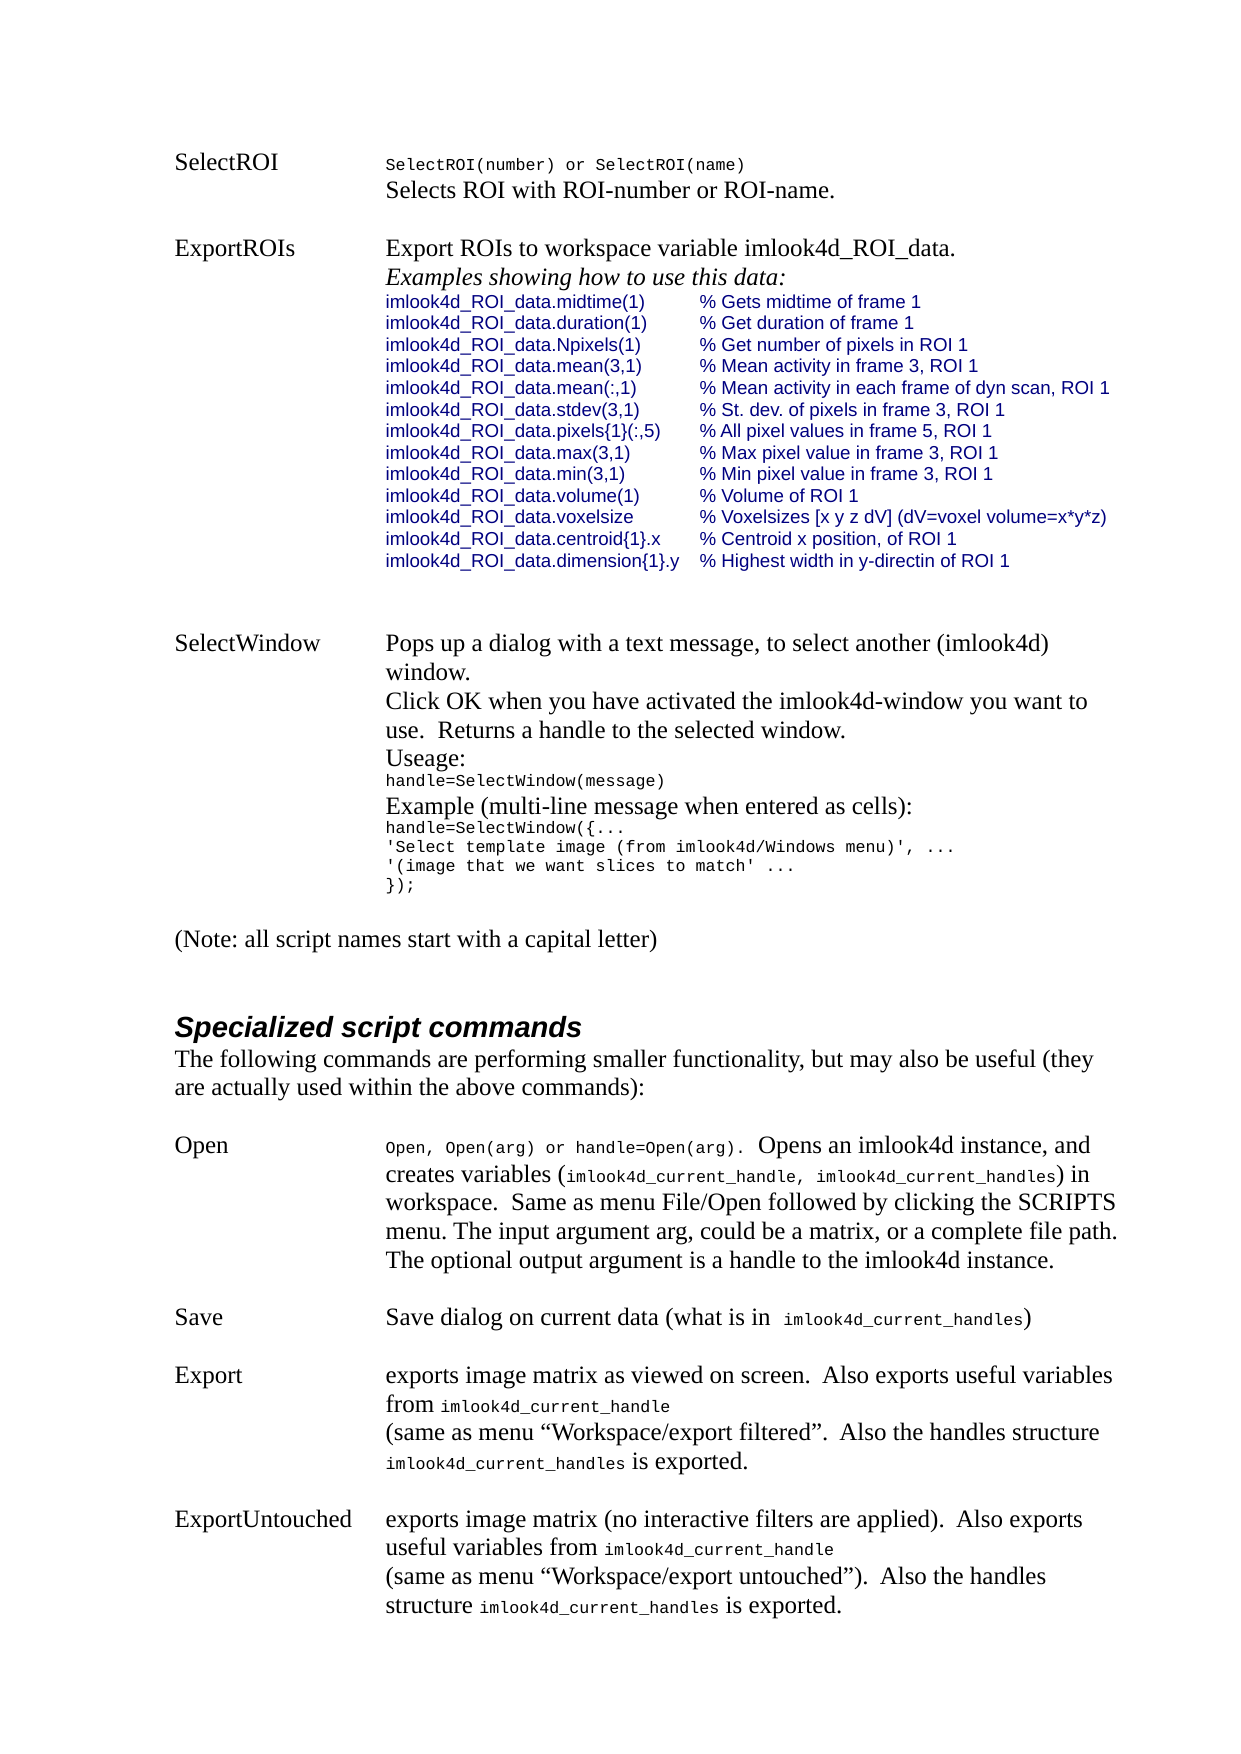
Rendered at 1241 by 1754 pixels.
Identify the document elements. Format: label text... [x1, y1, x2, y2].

text SelectWindow Pops up a dialog with a text message, to select another (imlook4d) window. Click OK when you have activated the imlook4d-window you want to use. Returns a handle to the selected window. Useage: handle=SelectWindow(message) Example (multi-line message when entered as cells): handle=SelectWindow({... 'Select template image (from imlook4d/Windows menu)', ... '(image that we want slices to match' ... }); [174, 628, 1122, 895]
text Export exports image matrix as viewed on screen. Also exports useful variables from imlook4d_current_handle (same as menu “Workspace/export filtered”. Also the handles structure imlook4d_current_handles is exported. [174, 1360, 1122, 1504]
text ExportUntouched exports image matrix (no interactive filters are applied). Also exports useful variables from imlook4d_current_handle (same as menu “Workspace/export untouched”). Also the handles structure imlook4d_current_handles is exported. [174, 1504, 1122, 1619]
text Save Save dialog on current data (what is in imlook4d_current_handles) [174, 1302, 1122, 1331]
text Open Open, Open(arg) or handle=Open(arg). Opens an imlook4d instance, and creates variables (imlook4d_current_handle, imlook4d_current_handles) in workspace. Same as menu File/Open followed by clicking the SCRIPTS menu. The input argument arg, could be a matrix, or a complete file path. The optional output argument is a handle to the imlook4d instance. [174, 1130, 1122, 1274]
text (Note: all script names start with a capital letter) [174, 924, 1122, 953]
text ExportROIs Export ROIs to workspace variable imlook4d_ROI_data. Examples showing how to use this data: imlook4d_ROI_data.midtime(1) % Gets midtime of frame 1 imlook4d_ROI_data.duration(1) % Get duration of frame 1 imlook4d_ROI_data.Npixels(1) % Get number of pixels in ROI 1 imlook4d_ROI_data.mean(3,1) % Mean activity in frame 3, ROI 1 imlook4d_ROI_data.mean(:,1) % Mean activity in each frame of dyn scan, ROI 1 imlook4d_ROI_data.stdev(3,1) % St. dev. of pixels in frame 3, ROI 1 imlook4d_ROI_data.pixels{1}(:,5) % All pixel values in frame 5, ROI 1 imlook4d_ROI_data.max(3,1) % Max pixel value in frame 3, ROI 1 imlook4d_ROI_data.min(3,1) % Min pixel value in frame 3, ROI 1 imlook4d_ROI_data.volume(1) % Volume of ROI 1 imlook4d_ROI_data.voxelsize % Voxelsizes [x y z dV] (dV=voxel volume=x*y*z) imlook4d_ROI_data.centroid{1}.x % Centroid x position, of ROI 1 imlook4d_ROI_data.dimension{1}.y % Highest width in y-directin of ROI 1 [174, 233, 1122, 600]
text Specialized script commands [174, 1010, 1122, 1044]
text The following commands are performing smaller functionality, but may also be useful (they are actually used within the above commands): [174, 1044, 1122, 1101]
text SelectROI SelectROI(number) or SelectROI(name) Selects ROI with ROI-number or ROI-name. [174, 147, 1122, 204]
